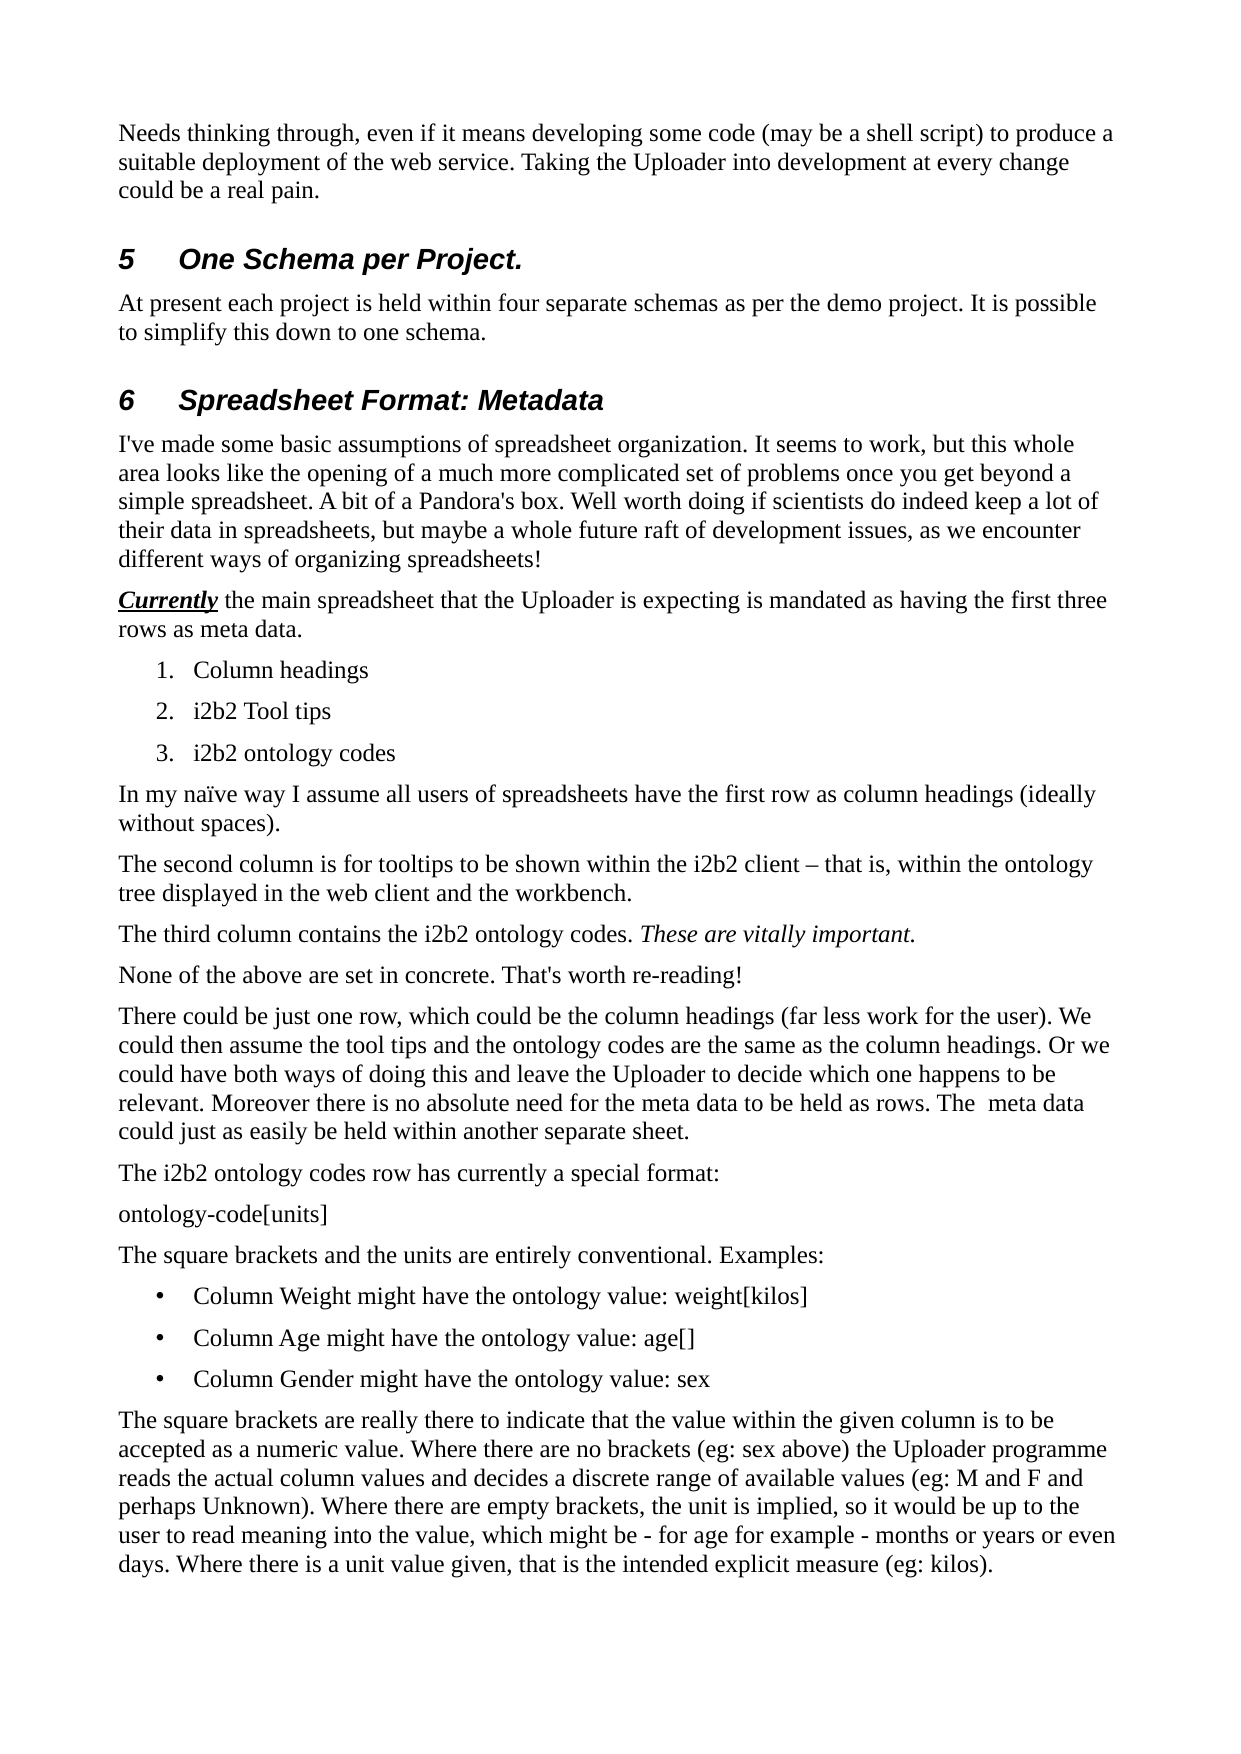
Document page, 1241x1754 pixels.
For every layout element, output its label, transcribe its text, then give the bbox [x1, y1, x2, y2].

text Currently the main spreadsheet that the Uploader is expecting is mandated as having the first three rows as meta data. [118, 585, 1122, 643]
text In my naïve way I assume all users of spreadsheets have the first row as column headings (ideally without spaces). [118, 779, 1122, 836]
list Column Age might have the ontology value: age[] [156, 1323, 1122, 1351]
text ontology-code[units] [118, 1199, 1122, 1228]
text Needs thinking through, even if it means developing some code (may be a shell script) to produce a suitable deployment of the web service. Taking the Uploader into development at every change could be a real pain. [118, 118, 1122, 204]
list Column headings [156, 655, 1122, 684]
text The square brackets are really there to indicate that the value within the given column is to be accepted as a numeric value. Where there are no brackets (eg: sex above) the Uploader programme reads the actual column values and decides a discrete range of available values (eg: M and F and perhaps Unknown). Where there are empty brackets, the unit is implied, so it would be up to the user to read meaning into the value, which might be - for age for example - months or years or even days. Where there is a unit value given, that is the intended explicit measure (eg: kilos). [118, 1405, 1122, 1578]
text None of the above are set in concrete. That's worth re-reading! [118, 960, 1122, 989]
list i2b2 Tool tips [156, 696, 1122, 725]
subtitle One Schema per Project. [118, 242, 1122, 275]
text I've made some basic assumptions of spreadsheet organization. It seems to work, but this whole area looks like the opening of a much more complicated set of problems once you get beyond a simple spreadsheet. A bit of a Pandora's box. Well worth doing if scientists do indeed keep a lot of their data in spreadsheets, but maybe a whole future raft of development issues, as we encounter different ways of organizing spreadsheets! [118, 429, 1122, 573]
text The i2b2 ontology codes row has currently a special format: [118, 1158, 1122, 1186]
text The square brackets and the units are entirely conventional. Examples: [118, 1240, 1122, 1269]
list i2b2 ontology codes [156, 738, 1122, 766]
list Column Weight might have the ontology value: weight[kilos] [156, 1281, 1122, 1310]
text The third column contains the i2b2 ontology codes. These are vitally important. [118, 919, 1122, 948]
subtitle Spreadsheet Format: Metadata [118, 383, 1122, 416]
text The second column is for tooltips to be shown within the i2b2 client – that is, within the ontology tree displayed in the web client and the workbench. [118, 849, 1122, 906]
text At present each project is held within four separate schemas as per the demo project. It is possible to simplify this down to one schema. [118, 288, 1122, 345]
list Column Gender might have the ontology value: sex [156, 1364, 1122, 1393]
text There could be just one row, which could be the column headings (far less work for the user). We could then assume the tool tips and the ontology codes are the same as the column headings. Or we could have both ways of doing this and leave the Uploader to decide which one happens to be relevant. Moreover there is no absolute need for the meta data to be held as rows. The meta data could just as easily be held within another separate sheet. [118, 1001, 1122, 1145]
